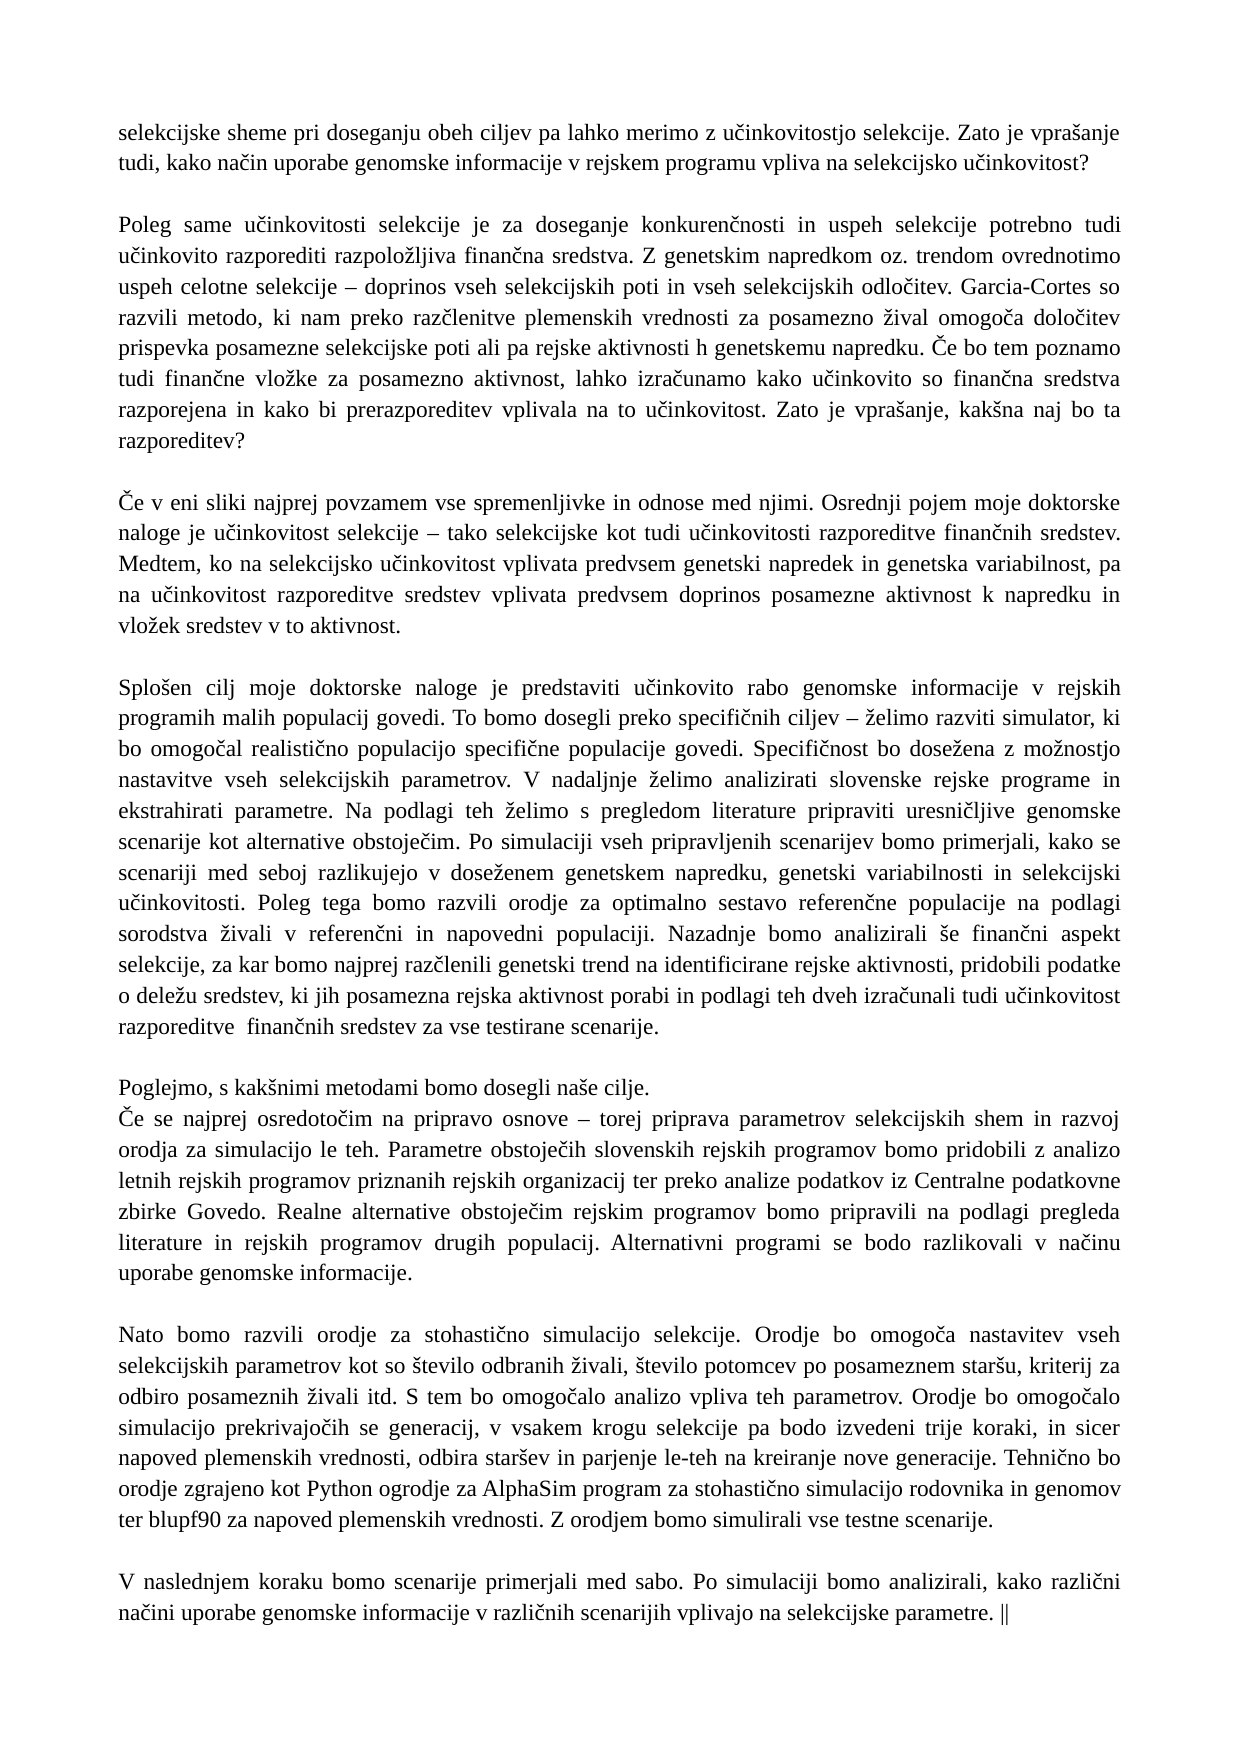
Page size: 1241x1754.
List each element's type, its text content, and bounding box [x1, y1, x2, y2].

text V naslednjem koraku bomo scenarije primerjali med sabo. Po simulaciji bomo analizirali, kako različni načini uporabe genomske informacije v različnih scenarijih vplivajo na selekcijske parametre. || [118, 1567, 1122, 1625]
text Če v eni sliki najprej povzamem vse spremenljivke in odnose med njimi. Osrednji pojem moje doktorske naloge je učinkovitost selekcije – tako selekcijske kot tudi učinkovitosti razporeditve finančnih sredstev. Medtem, ko na selekcijsko učinkovitost vplivata predvsem genetski napredek in genetska variabilnost, pa na učinkovitost razporeditve sredstev vplivata predvsem doprinos posamezne aktivnost k napredku in vložek sredstev v to aktivnost. [118, 488, 1122, 638]
text Poglejmo, s kakšnimi metodami bomo dosegli naše cilje. [118, 1074, 1122, 1101]
text Poleg same učinkovitosti selekcije je za doseganje konkurenčnosti in uspeh selekcije potrebno tudi učinkovito razporediti razpoložljiva finančna sredstva. Z genetskim napredkom oz. trendom ovrednotimo uspeh celotne selekcije – doprinos vseh selekcijskih poti in vseh selekcijskih odločitev. Garcia-Cortes so razvili metodo, ki nam preko razčlenitve plemenskih vrednosti za posamezno žival omogoča določitev prispevka posamezne selekcijske poti ali pa rejske aktivnosti h genetskemu napredku. Če bo tem poznamo tudi finančne vložke za posamezno aktivnost, lahko izračunamo kako učinkovito so finančna sredstva razporejena in kako bi prerazporeditev vplivala na to učinkovitost. Zato je vprašanje, kakšna naj bo ta razporeditev? [118, 211, 1122, 453]
text selekcijske sheme pri doseganju obeh ciljev pa lahko merimo z učinkovitostjo selekcije. Zato je vprašanje tudi, kako način uporabe genomske informacije v rejskem programu vpliva na selekcijsko učinkovitost? [118, 118, 1122, 176]
text Nato bomo razvili orodje za stohastično simulacijo selekcije. Orodje bo omogoča nastavitev vseh selekcijskih parametrov kot so število odbranih živali, število potomcev po posameznem staršu, kriterij za odbiro posameznih živali itd. S tem bo omogočalo analizo vpliva teh parametrov. Orodje bo omogočalo simulacijo prekrivajočih se generacij, v vsakem krogu selekcije pa bodo izvedeni trije koraki, in sicer napoved plemenskih vrednosti, odbira staršev in parjenje le-teh na kreiranje nove generacije. Tehnično bo orodje zgrajeno kot Python ogrodje za AlphaSim program za stohastično simulacijo rodovnika in genomov ter blupf90 za napoved plemenskih vrednosti. Z orodjem bomo simulirali vse testne scenarije. [118, 1321, 1122, 1532]
text Splošen cilj moje doktorske naloge je predstaviti učinkovito rabo genomske informacije v rejskih programih malih populacij govedi. To bomo dosegli preko specifičnih ciljev – želimo razviti simulator, ki bo omogočal realistično populacijo specifične populacije govedi. Specifičnost bo dosežena z možnostjo nastavitve vseh selekcijskih parametrov. V nadaljnje želimo analizirati slovenske rejske programe in ekstrahirati parametre. Na podlagi teh želimo s pregledom literature pripraviti uresničljive genomske scenarije kot alternative obstoječim. Po simulaciji vseh pripravljenih scenarijev bomo primerjali, kako se scenariji med seboj razlikujejo v doseženem genetskem napredku, genetski variabilnosti in selekcijski učinkovitosti. Poleg tega bomo razvili orodje za optimalno sestavo referenčne populacije na podlagi sorodstva živali v referenčni in napovedni populaciji. Nazadnje bomo analizirali še finančni aspekt selekcije, za kar bomo najprej razčlenili genetski trend na identificirane rejske aktivnosti, pridobili podatke o deležu sredstev, ki jih posamezna rejska aktivnost porabi in podlagi teh dveh izračunali tudi učinkovitost razporeditve finančnih sredstev za vse testirane scenarije. [118, 673, 1122, 1039]
text Če se najprej osredotočim na pripravo osnove – torej priprava parametrov selekcijskih shem in razvoj orodja za simulacijo le teh. Parametre obstoječih slovenskih rejskih programov bomo pridobili z analizo letnih rejskih programov priznanih rejskih organizacij ter preko analize podatkov iz Centralne podatkovne zbirke Govedo. Realne alternative obstoječim rejskim programov bomo pripravili na podlagi pregleda literature in rejskih programov drugih populacij. Alternativni programi se bodo razlikovali v načinu uporabe genomske informacije. [118, 1105, 1122, 1286]
